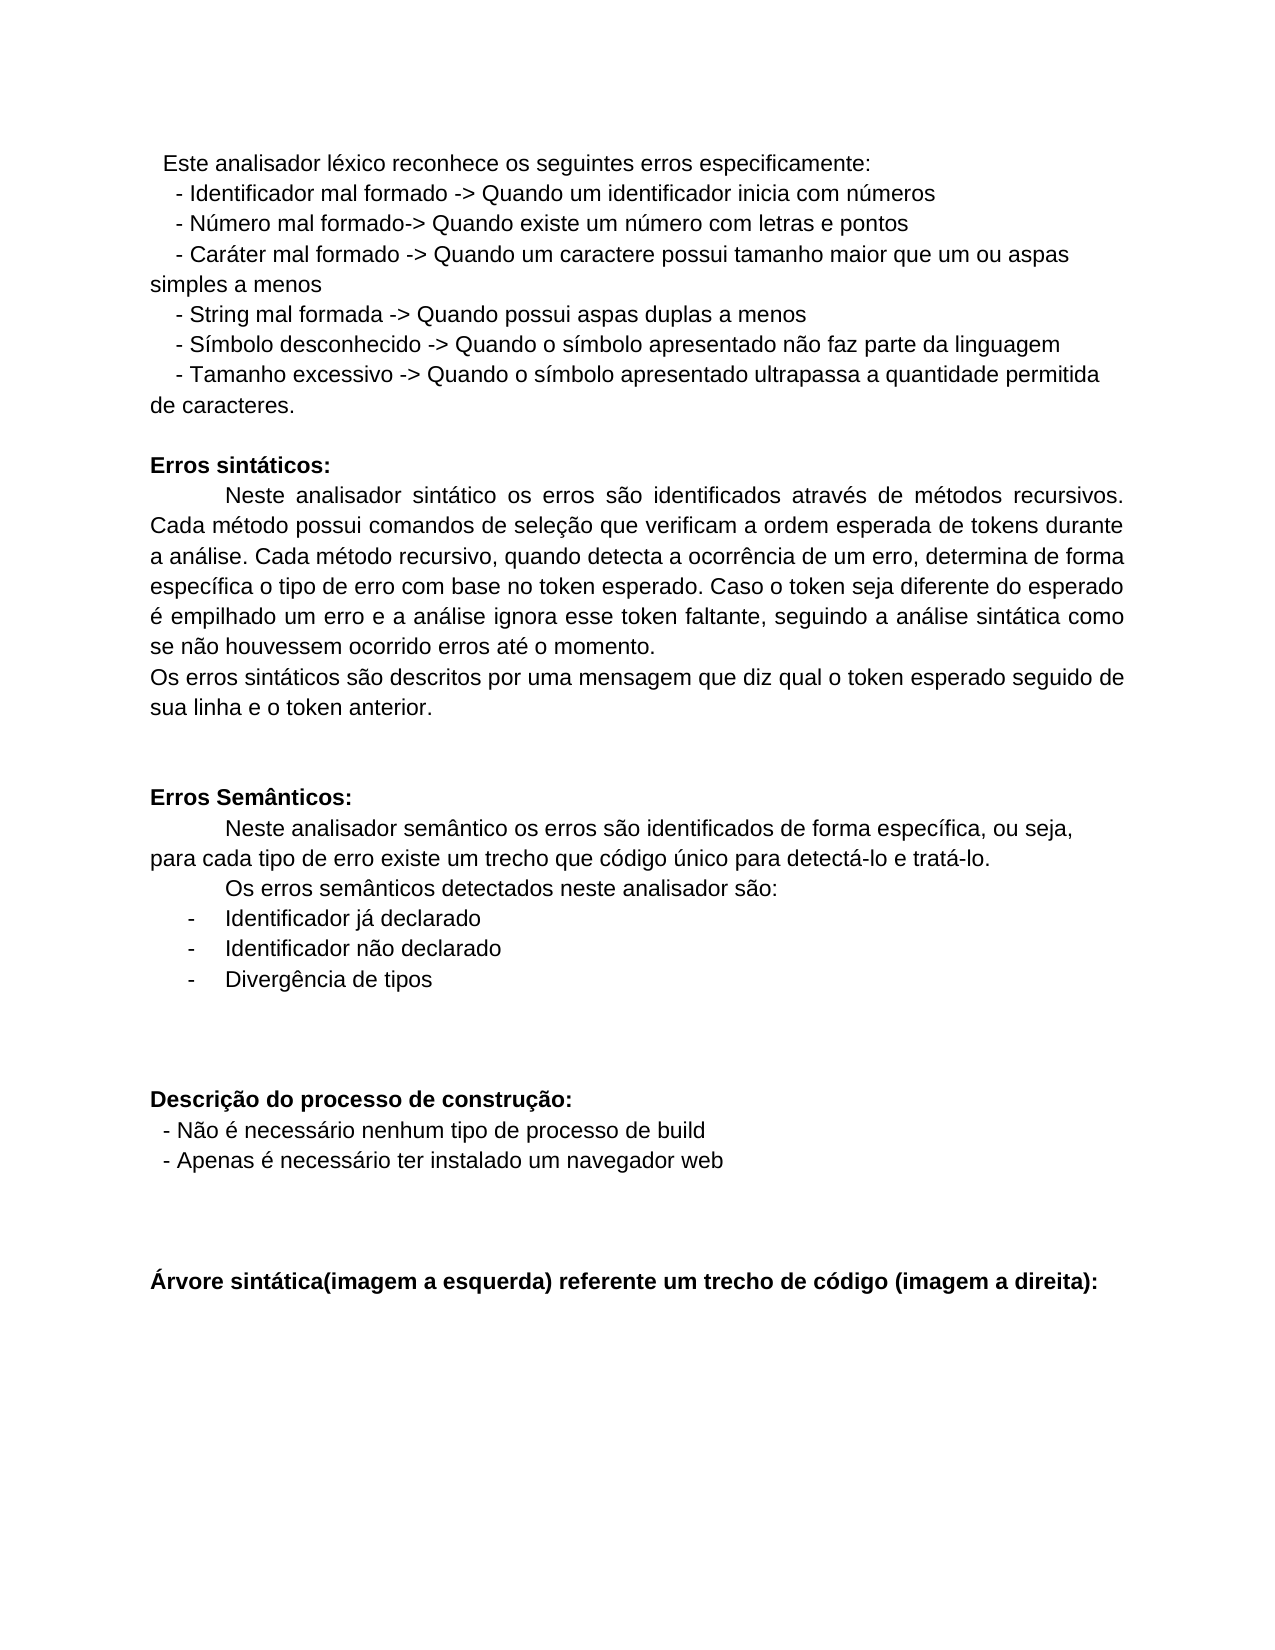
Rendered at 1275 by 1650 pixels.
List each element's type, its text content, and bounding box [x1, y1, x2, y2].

text Erros Semânticos: [150, 784, 1125, 811]
list Identificador não declarado [187, 935, 1125, 962]
text Descrição do processo de construção: [150, 1086, 1125, 1113]
list Divergência de tipos [187, 966, 1125, 992]
text - Apenas é necessário ter instalado um navegador web [150, 1147, 1125, 1173]
text - String mal formada -> Quando possui aspas duplas a menos [150, 301, 1125, 327]
text Erros sintáticos: [150, 452, 1125, 478]
text Árvore sintática(imagem a esquerda) referente um trecho de código (imagem a direita): [150, 1268, 1125, 1294]
list Identificador já declarado [187, 905, 1125, 932]
text Os erros sintáticos são descritos por uma mensagem que diz qual o token esperado seguido de sua linha e o token anterior. [150, 663, 1125, 720]
text - Não é necessário nenhum tipo de processo de build [150, 1117, 1125, 1143]
text - Tamanho excessivo -> Quando o símbolo apresentado ultrapassa a quantidade permitida de caracteres. [150, 361, 1125, 418]
text Os erros semânticos detectados neste analisador são: [150, 875, 1125, 901]
text - Número mal formado-> Quando existe um número com letras e pontos [150, 210, 1125, 237]
text Neste analisador semântico os erros são identificados de forma específica, ou seja, para cada tipo de erro existe um trecho que código único para detectá-lo e tratá-lo. [150, 814, 1125, 871]
text - Identificador mal formado -> Quando um identificador inicia com números [150, 180, 1125, 207]
text Este analisador léxico reconhece os seguintes erros especificamente: [150, 150, 1125, 176]
text Neste analisador sintático os erros são identificados através de métodos recursivos. Cada método possui comandos de seleção que verificam a ordem esperada de tokens durante a análise. Cada método recursivo, quando detecta a ocorrência de um erro, determina de forma específica o tipo de erro com base no token esperado. Caso o token seja diferente do esperado é empilhado um erro e a análise ignora esse token faltante, seguindo a análise sintática como se não houvessem ocorrido erros até o momento. [150, 482, 1125, 660]
text - Caráter mal formado -> Quando um caractere possui tamanho maior que um ou aspas simples a menos [150, 241, 1125, 297]
text - Símbolo desconhecido -> Quando o símbolo apresentado não faz parte da linguagem [150, 331, 1125, 358]
